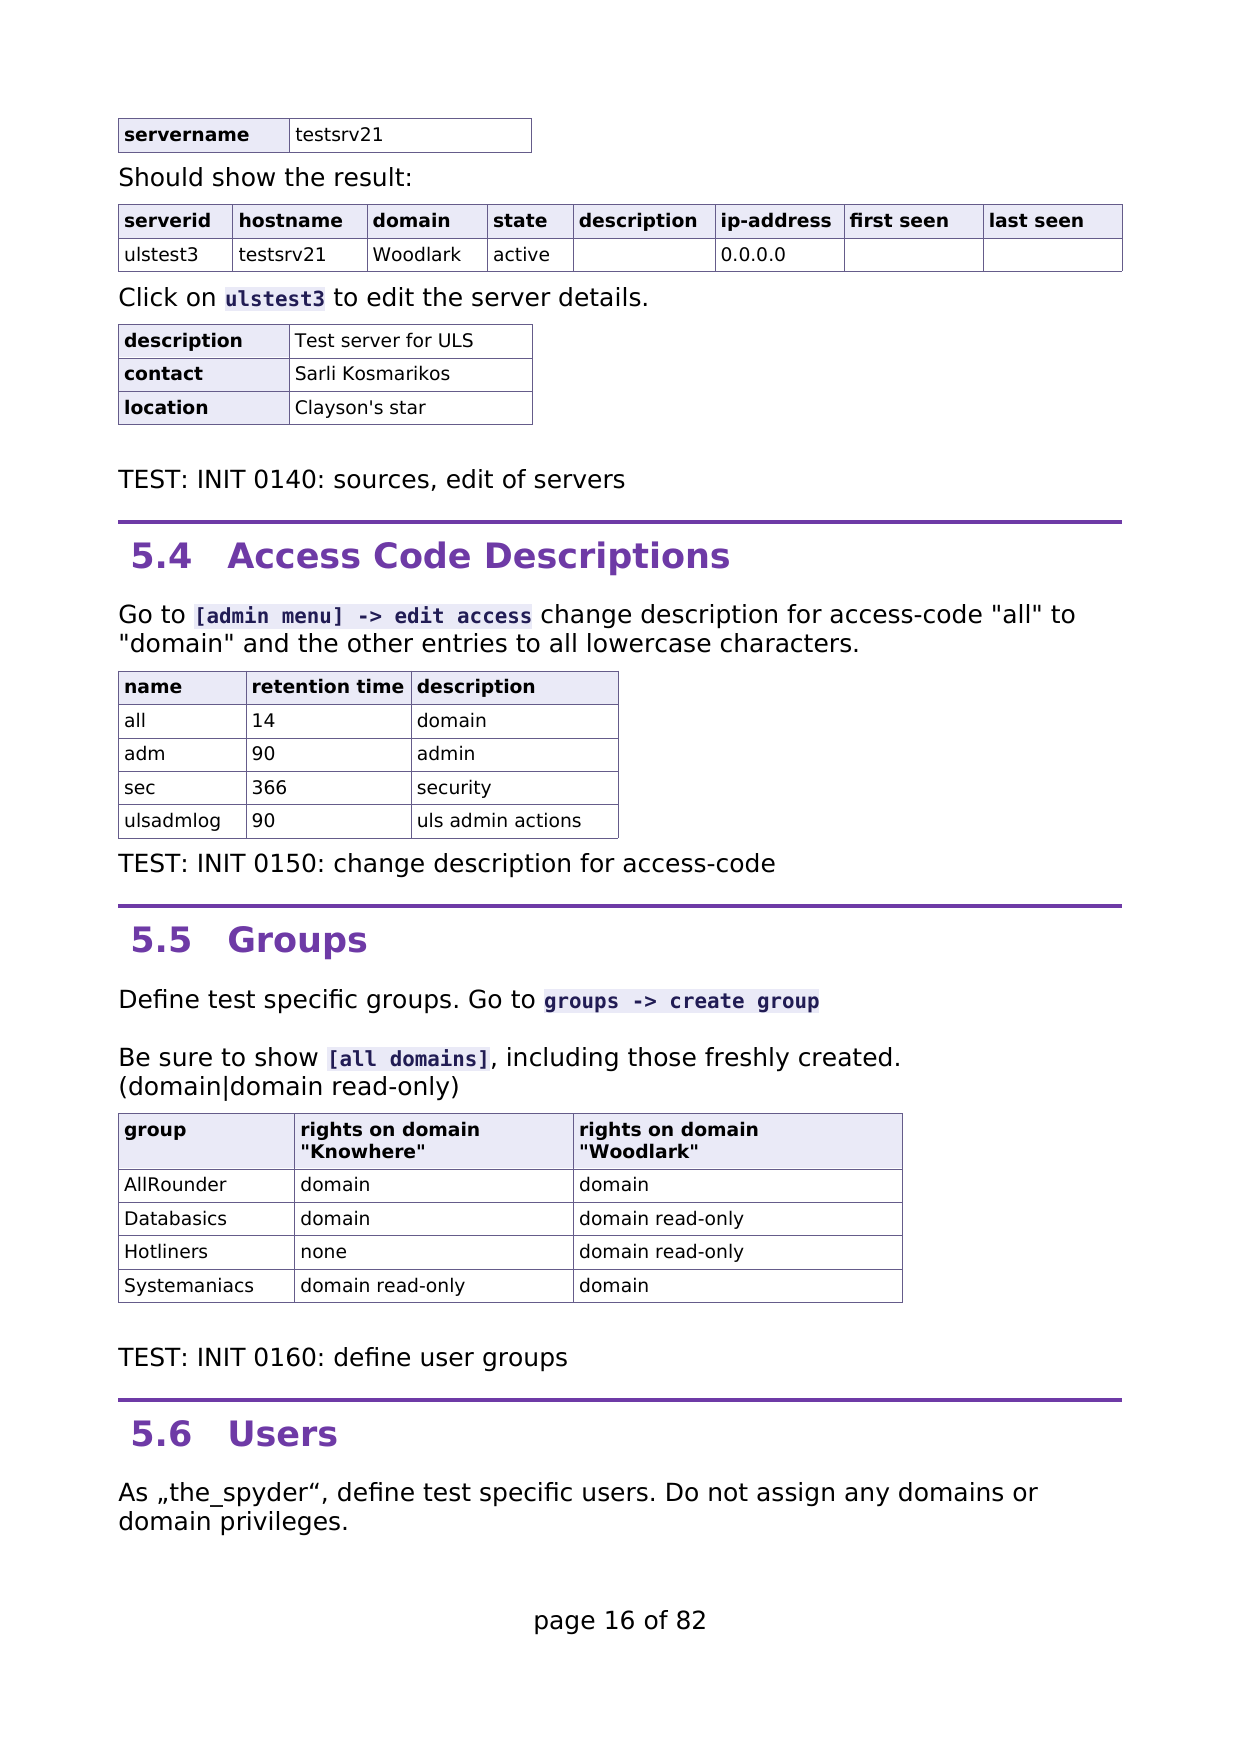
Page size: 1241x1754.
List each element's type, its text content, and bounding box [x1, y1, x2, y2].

table_header hostname [233, 205, 367, 238]
table_cell sec [119, 772, 246, 804]
text Define test specific groups. Go to groups -> create group [118, 985, 1122, 1014]
table_cell domain [412, 705, 618, 737]
subtitle Groups [118, 908, 1122, 972]
table_header servername [119, 119, 289, 152]
table_cell [574, 239, 715, 271]
table_cell AllRounder [119, 1170, 294, 1202]
table_header domain [368, 205, 487, 238]
table_cell location [119, 392, 289, 424]
text TEST: INIT 0140: sources, edit of servers [118, 465, 1122, 494]
table_header description [574, 205, 715, 238]
text Be sure to show [all domains], including those freshly created. [118, 1043, 1122, 1072]
table_header first seen [845, 205, 983, 238]
table_cell Clayson's star [290, 392, 532, 424]
table_header description [412, 672, 618, 704]
text Should show the result: [118, 163, 1122, 193]
table_cell Systemaniacs [119, 1270, 294, 1302]
table_cell 0.0.0.0 [716, 239, 844, 271]
table_cell contact [119, 359, 289, 391]
table_cell domain [574, 1170, 902, 1202]
table_cell Sarli Kosmarikos [290, 359, 532, 391]
table_cell 90 [247, 739, 411, 771]
table_cell active [488, 239, 573, 271]
table_cell none [295, 1236, 573, 1269]
text Go to [admin menu] -> edit access change description for access-code "all" to "domain" and the other entries to all lowercase characters. [118, 601, 1122, 659]
table_cell [845, 239, 983, 271]
table_header last seen [984, 205, 1122, 238]
table_header group [119, 1114, 294, 1168]
subtitle Access Code Descriptions [118, 524, 1122, 588]
table_cell ulstest3 [119, 239, 232, 271]
table_header state [488, 205, 573, 238]
table_cell ulsadmlog [119, 805, 246, 838]
table_header ip-address [716, 205, 844, 238]
table_cell security [412, 772, 618, 804]
table_cell all [119, 705, 246, 737]
table_header name [119, 672, 246, 704]
table_header testsrv21 [290, 119, 531, 152]
table_cell uls admin actions [412, 805, 618, 838]
table_header Test server for ULS [290, 325, 532, 357]
table_cell Databasics [119, 1203, 294, 1235]
table_cell testsrv21 [233, 239, 367, 271]
table_cell domain read-only [574, 1203, 902, 1235]
text Click on ulstest3 to edit the server details. [118, 283, 1122, 312]
table_cell domain [574, 1270, 902, 1302]
table_cell 366 [247, 772, 411, 804]
table_header retention time [247, 672, 411, 704]
table_cell admin [412, 739, 618, 771]
table_cell Hotliners [119, 1236, 294, 1269]
table_header rights on domain "Woodlark" [574, 1114, 902, 1168]
table_cell domain read-only [295, 1270, 573, 1302]
table_cell domain [295, 1170, 573, 1202]
table_header serverid [119, 205, 232, 238]
subtitle Users [118, 1402, 1122, 1466]
table_cell [984, 239, 1122, 271]
table_header description [119, 325, 289, 357]
table_cell domain [295, 1203, 573, 1235]
table_cell adm [119, 739, 246, 771]
table_header rights on domain "Knowhere" [295, 1114, 573, 1168]
table_cell Woodlark [368, 239, 487, 271]
text TEST: INIT 0160: define user groups [118, 1343, 1122, 1372]
text TEST: INIT 0150: change description for access-code [118, 850, 1122, 879]
text As „the_spyder“, define test specific users. Do not assign any domains or domain privileges. [118, 1478, 1122, 1537]
text (domain|domain read-only) [118, 1072, 1122, 1101]
table_cell 90 [247, 805, 411, 838]
table_cell domain read-only [574, 1236, 902, 1269]
table_cell 14 [247, 705, 411, 737]
